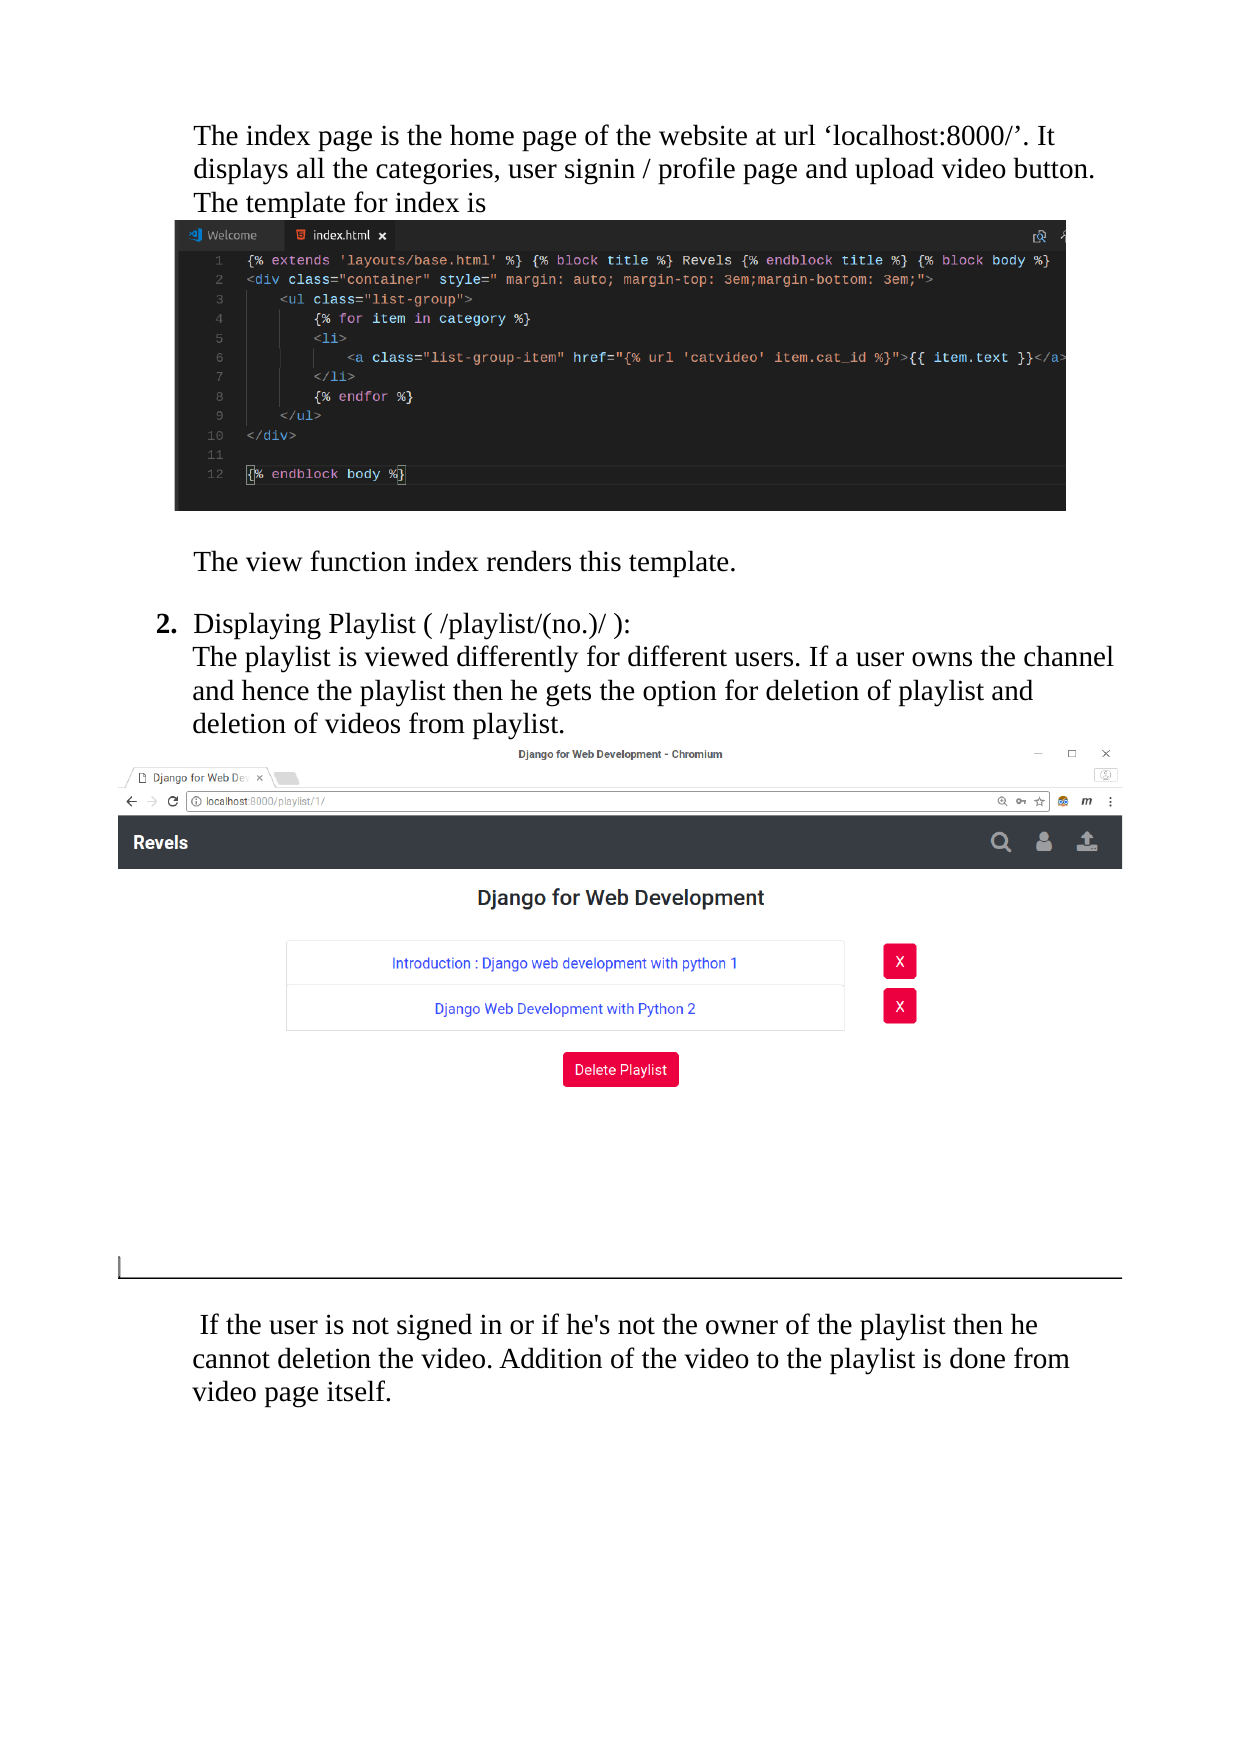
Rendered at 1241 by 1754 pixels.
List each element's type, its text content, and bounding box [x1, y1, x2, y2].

picture [174, 218, 1066, 511]
text The playlist is viewed differently for different users. If a user owns the channel and hence the playlist then he gets the option for deletion of playlist and deletion of videos from playlist. [118, 639, 1122, 740]
text If the user is not signed in or if he's not the owner of the playlist then he cannot deletion the video. Addition of the video to the playlist is done from video page itself. [118, 1307, 1122, 1408]
picture [118, 740, 1123, 1279]
list Displaying Playlist ( /playlist/(no.)/ ): [156, 606, 1122, 639]
list The index page is the home page of the website at url ‘localhost:8000/’. It displays all the categories, user signin / profile page and upload video button. The template for index is [156, 118, 1122, 219]
list The view function index renders this template. [156, 544, 1122, 577]
